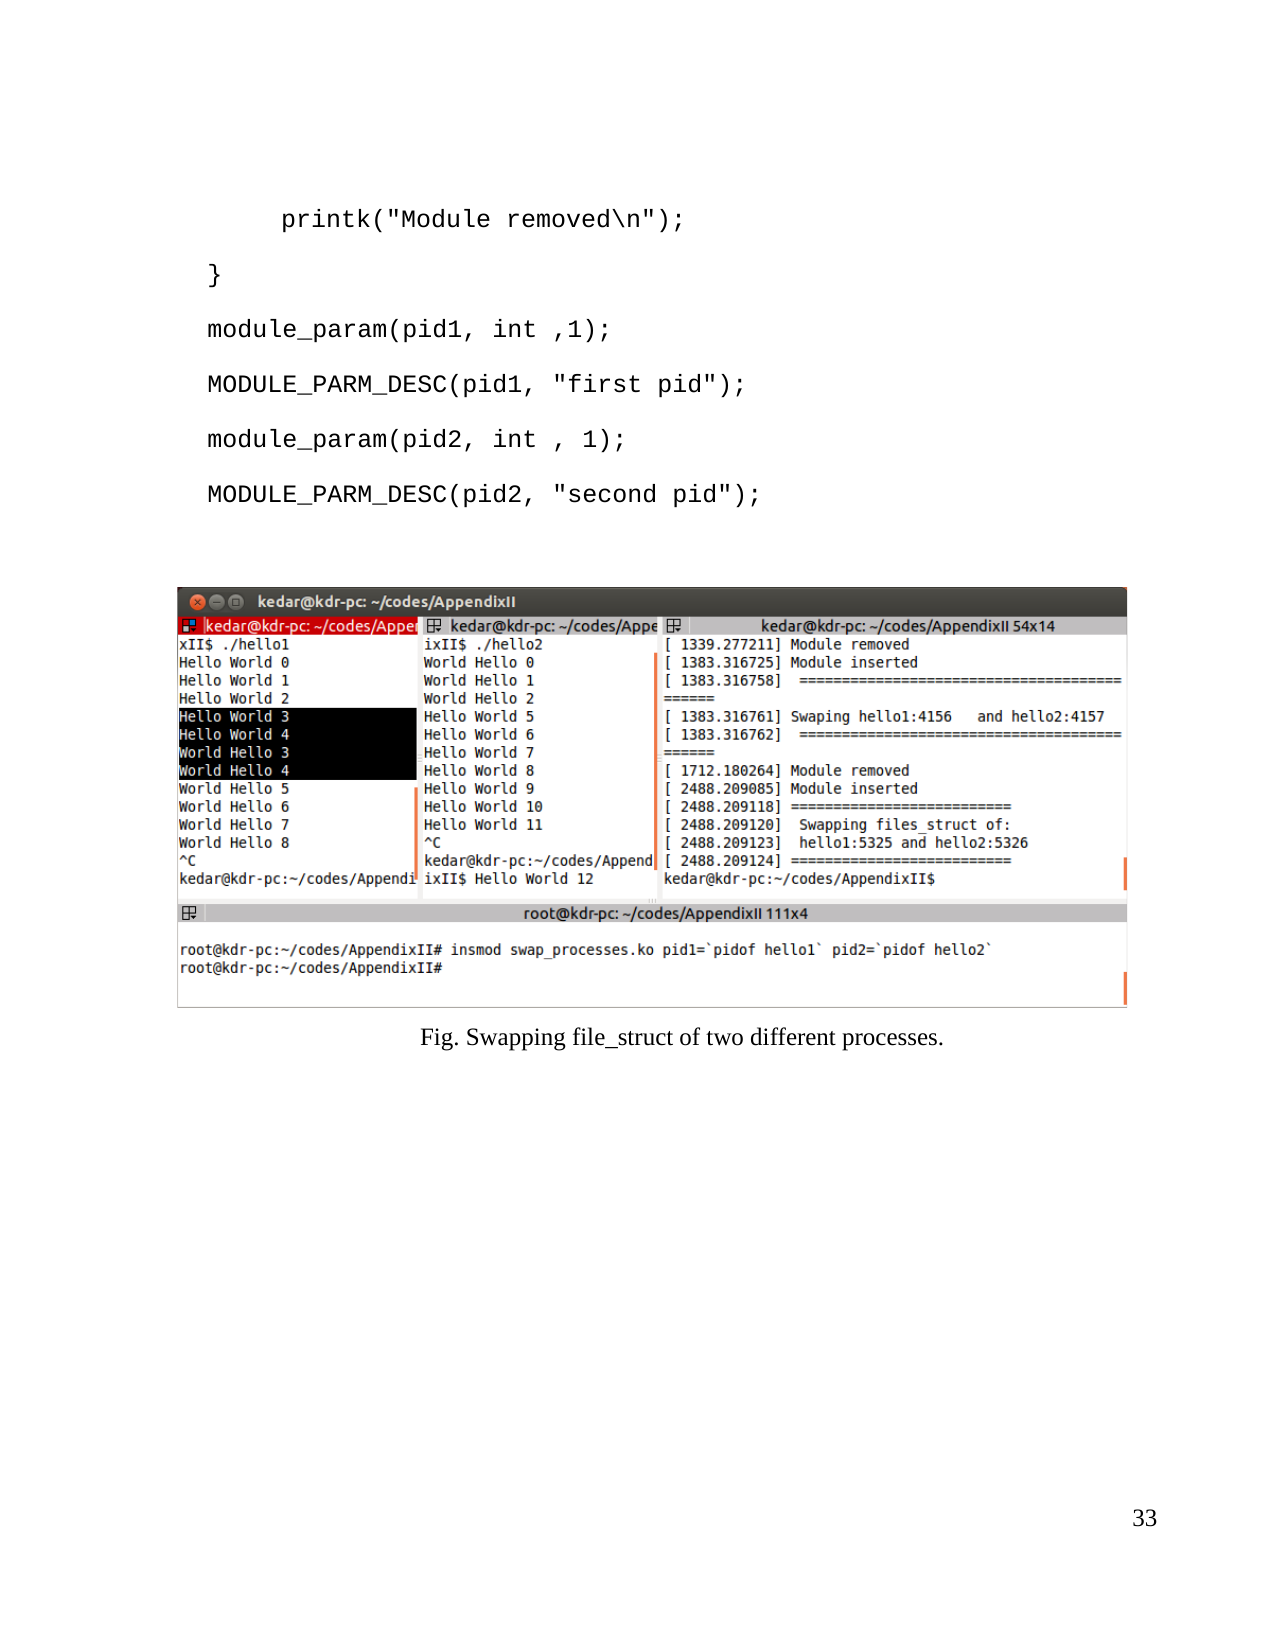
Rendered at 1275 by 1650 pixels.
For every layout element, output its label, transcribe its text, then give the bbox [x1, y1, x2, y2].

text MODULE_PARM_DESC(pid2, "second pid"); [207, 482, 1157, 510]
text MODULE_PARM_DESC(pid1, "first pid"); [207, 372, 1157, 400]
text module_param(pid1, int ,1); [207, 317, 1157, 345]
text Fig. Swapping file_struct of two different processes. [207, 592, 1157, 1051]
text module_param(pid2, int , 1); [207, 427, 1157, 455]
picture [177, 587, 1128, 1008]
text } [207, 262, 1157, 290]
text printk("Module removed\n"); [207, 207, 1157, 235]
